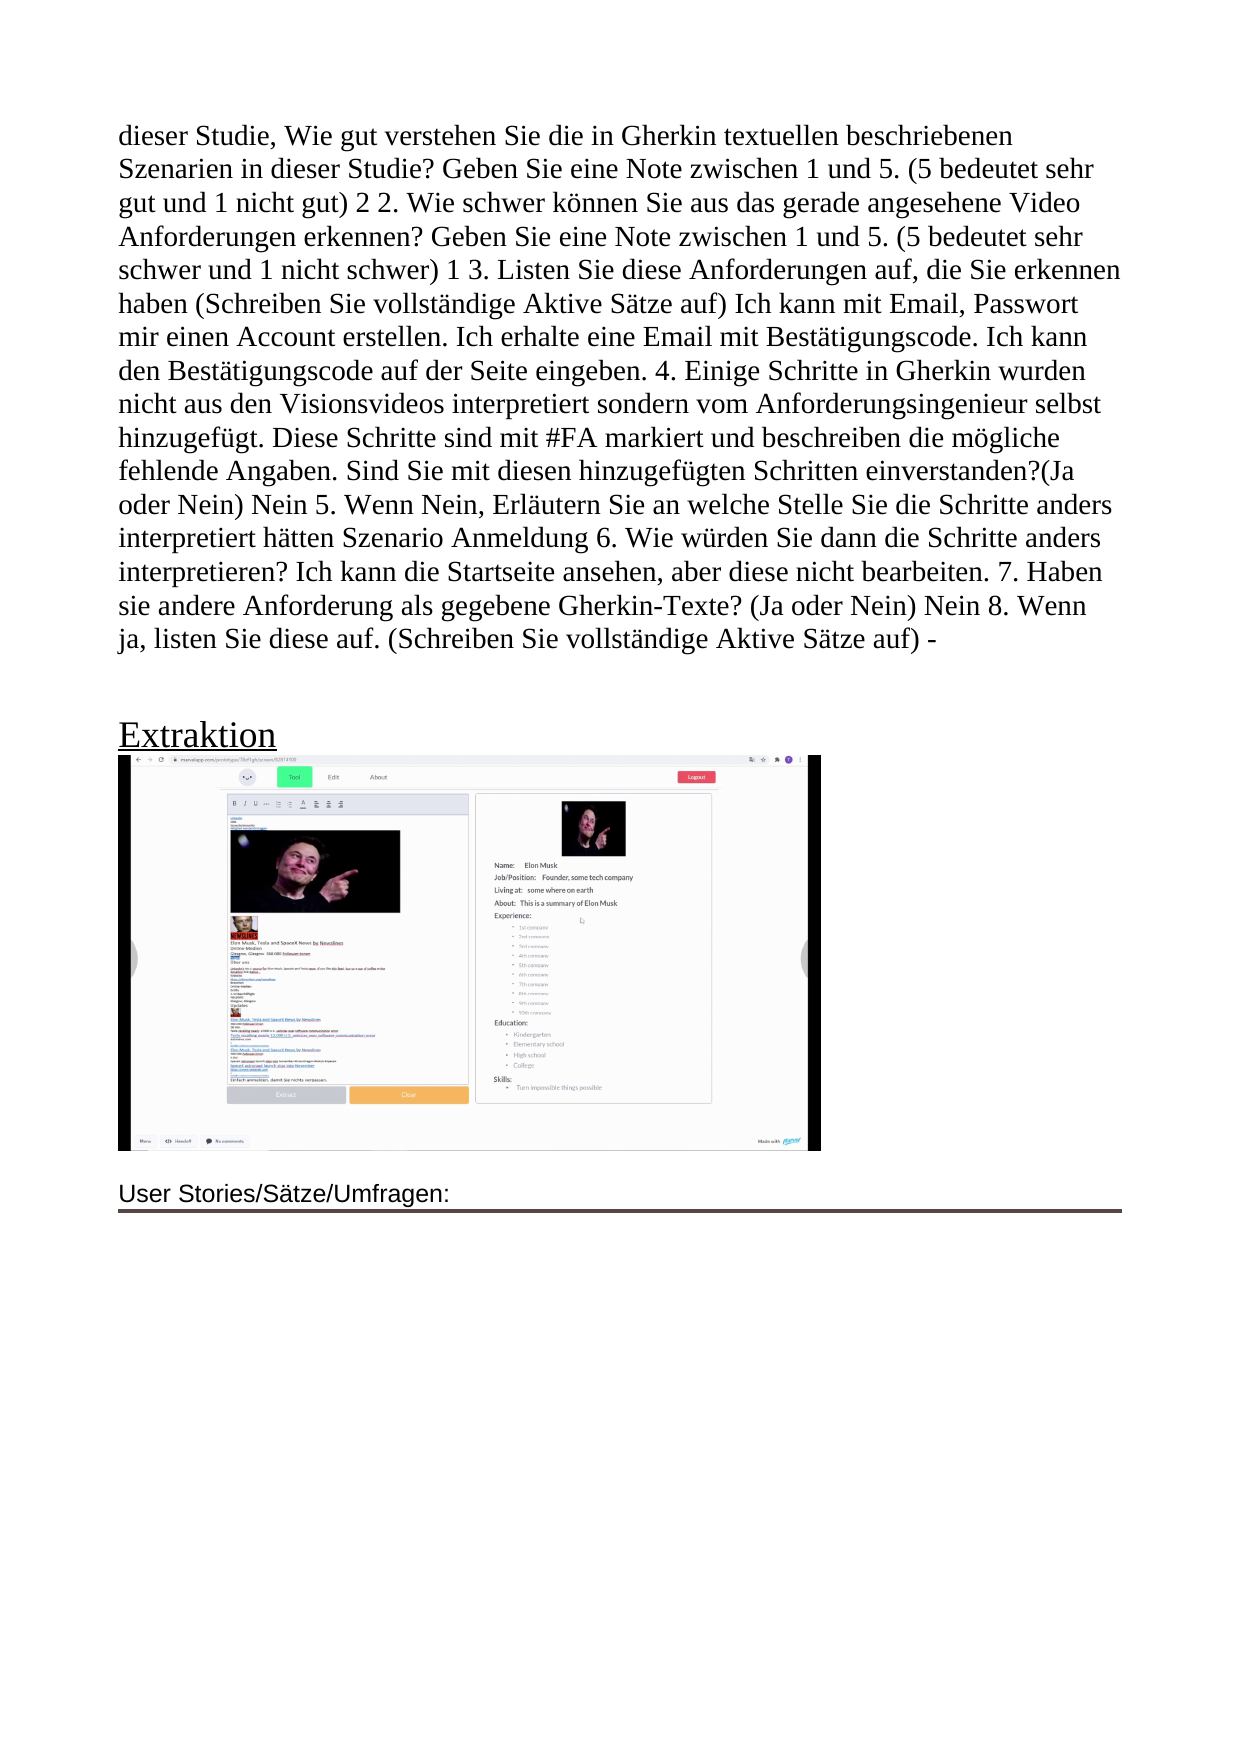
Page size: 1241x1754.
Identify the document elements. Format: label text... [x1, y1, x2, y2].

text User Stories/Sätze/Umfragen: [118, 1179, 1122, 1209]
text dieser Studie, Wie gut verstehen Sie die in Gherkin textuellen beschriebenen Szenarien in dieser Studie? Geben Sie eine Note zwischen 1 und 5. (5 bedeutet sehr gut und 1 nicht gut) 2 2. Wie schwer können Sie aus das gerade angesehene Video Anforderungen erkennen? Geben Sie eine Note zwischen 1 und 5. (5 bedeutet sehr schwer und 1 nicht schwer) 1 3. Listen Sie diese Anforderungen auf, die Sie erkennen haben (Schreiben Sie vollständige Aktive Sätze auf) Ich kann mit Email, Passwort mir einen Account erstellen. Ich erhalte eine Email mit Bestätigungscode. Ich kann den Bestätigungscode auf der Seite eingeben. 4. Einige Schritte in Gherkin wurden nicht aus den Visionsvideos interpretiert sondern vom Anforderungsingenieur selbst hinzugefügt. Diese Schritte sind mit #FA markiert und beschreiben die mögliche fehlende Angaben. Sind Sie mit diesen hinzugefügten Schritten einverstanden?(Ja oder Nein) Nein 5. Wenn Nein, Erläutern Sie an welche Stelle Sie die Schritte anders interpretiert hätten Szenario Anmeldung 6. Wie würden Sie dann die Schritte anders interpretieren? Ich kann die Startseite ansehen, aber diese nicht bearbeiten. 7. Haben sie andere Anforderung als gegebene Gherkin-Texte? (Ja oder Nein) Nein 8. Wenn ja, listen Sie diese auf. (Schreiben Sie vollständige Aktive Sätze auf) - [118, 118, 1122, 655]
picture [118, 755, 821, 1151]
subtitle Extraktion [118, 712, 1122, 755]
